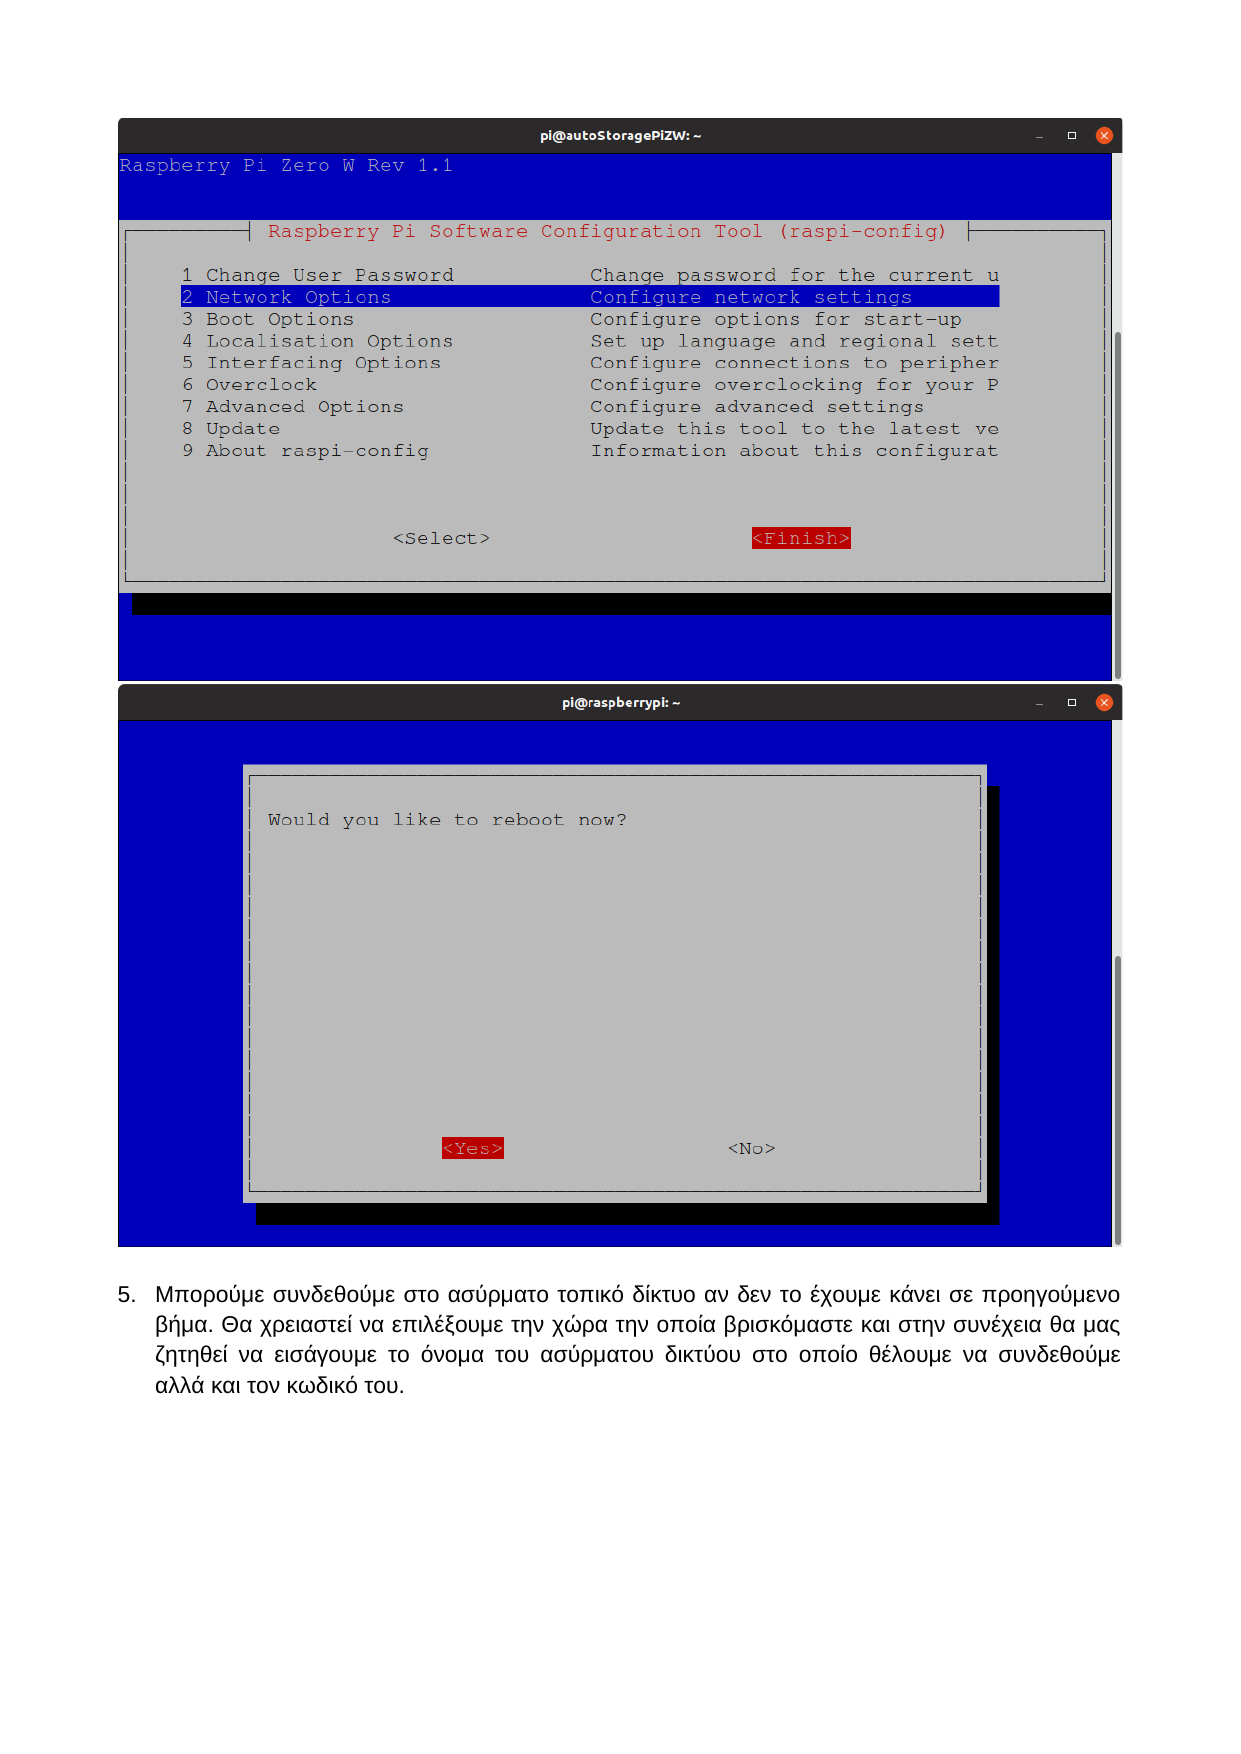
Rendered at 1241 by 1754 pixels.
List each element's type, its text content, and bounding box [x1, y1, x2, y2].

list Μπορούμε συνδεθούμε στο ασύρματο τοπικό δίκτυο αν δεν το έχουμε κάνει σε προηγούμενο βήμα. Θα χρειαστεί να επιλέξουμε την χώρα την οποία βρισκόμαστε και στην συνέχεια θα μας ζητηθεί να εισάγουμε το όνομα του ασύρματου δικτύου στο οποίο θέλουμε να συνδεθούμε αλλά και τον κωδικό του. [117, 1281, 1122, 1398]
picture [118, 118, 1123, 681]
picture [118, 684, 1123, 1247]
